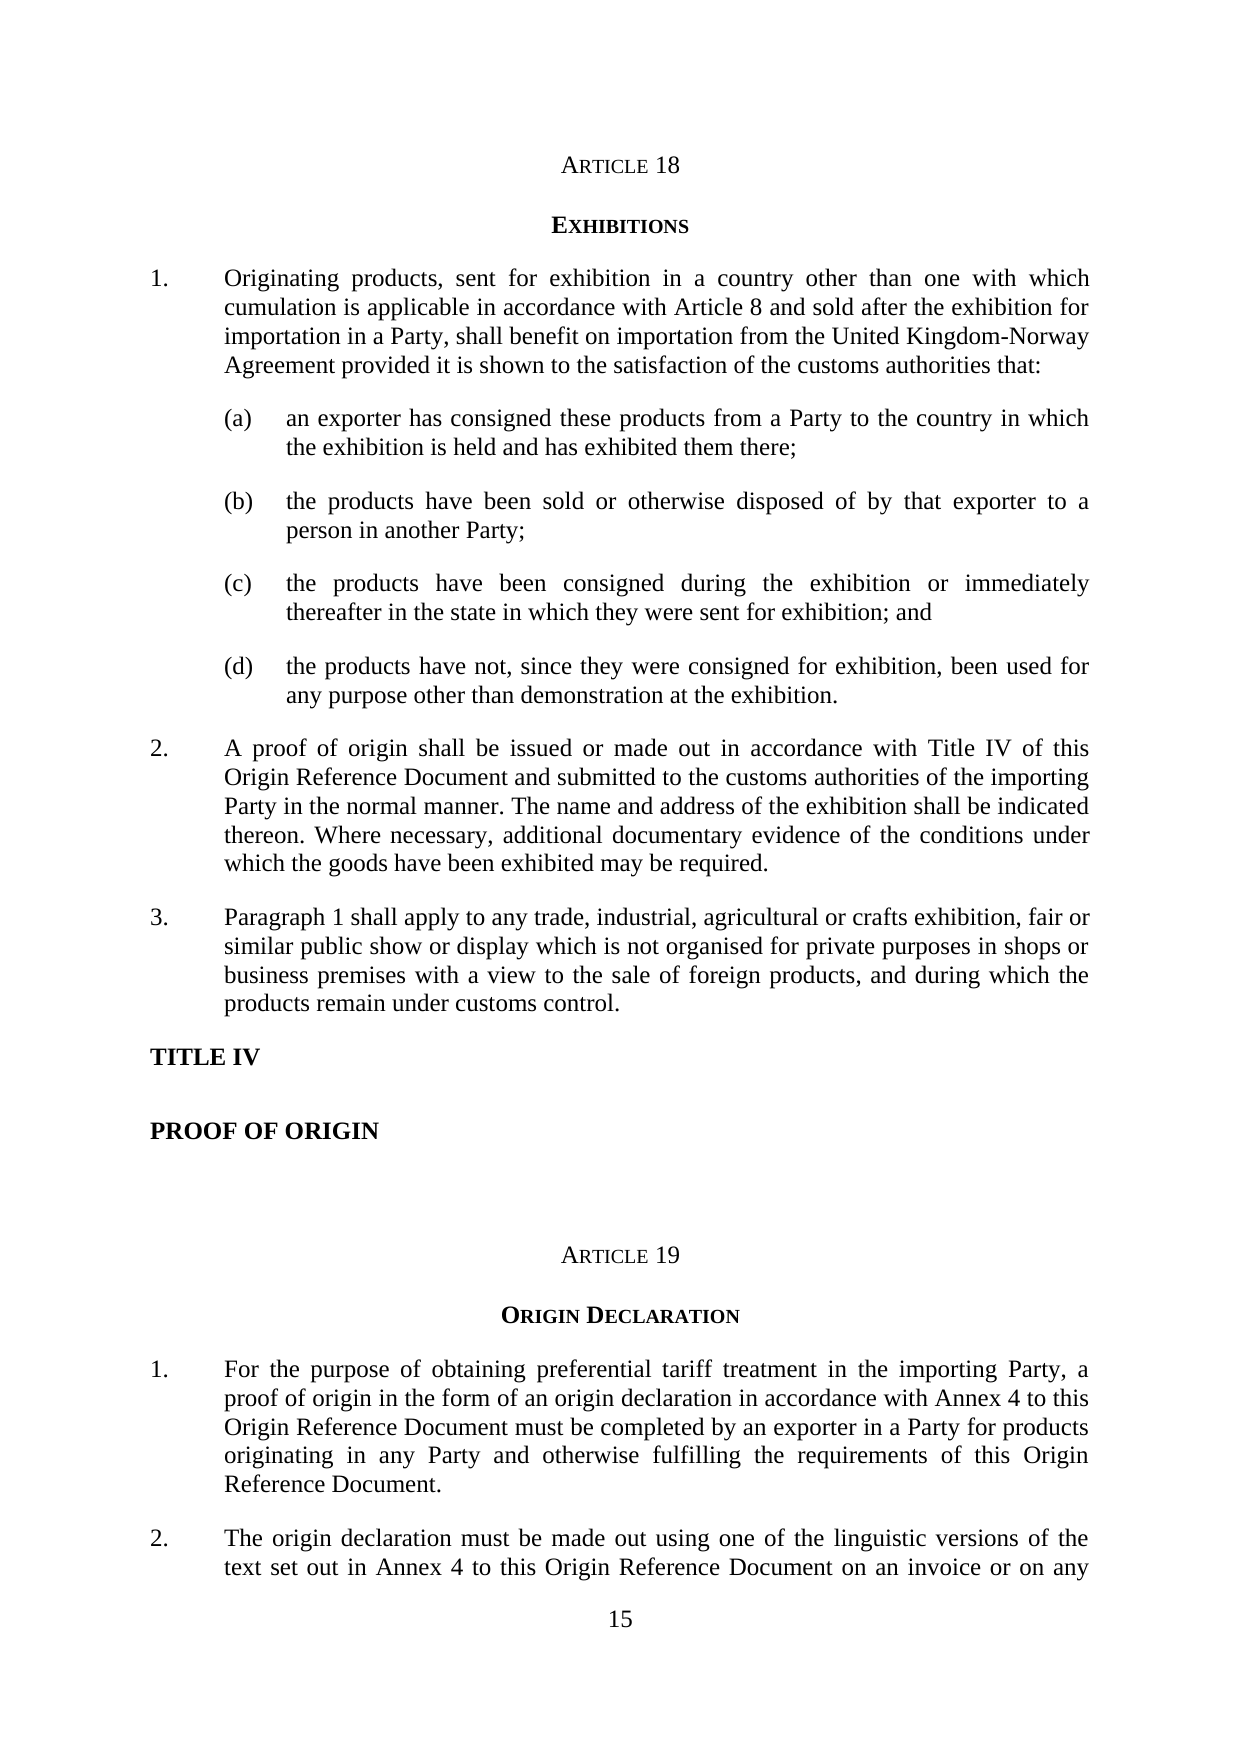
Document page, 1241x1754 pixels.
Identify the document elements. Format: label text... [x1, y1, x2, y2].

text 1. For the purpose of obtaining preferential tariff treatment in the importing Party, a proof of origin in the form of an origin declaration in accordance with Annex 4 to this Origin Reference Document must be completed by an exporter in a Party for products originating in any Party and otherwise fulfilling the requirements of this Origin Reference Document. [150, 1354, 1090, 1498]
text 2. The origin declaration must be made out using one of the linguistic versions of the text set out in Annex 4 to this Origin Reference Document on an invoice or on any [150, 1523, 1090, 1580]
text (a) an exporter has consigned these products from a Party to the country in which the exhibition is held and has exhibited them there; [224, 403, 1090, 461]
text 1. Originating products, sent for exhibition in a country other than one with which cumulation is applicable in accordance with Article 8 and sold after the exhibition for importation in a Party, shall benefit on importation from the United Kingdom-Norway Agreement provided it is shown to the satisfaction of the customs authorities that: [150, 263, 1090, 378]
subtitle Article 18 [150, 150, 1090, 179]
text 3. Paragraph 1 shall apply to any trade, industrial, agricultural or crafts exhibition, fair or similar public show or display which is not organised for private purposes in shops or business premises with a view to the sale of foreign products, and during which the products remain under customs control. [150, 902, 1090, 1017]
text (c) the products have been consigned during the exhibition or immediately thereafter in the state in which they were sent for exhibition; and [224, 568, 1090, 626]
title Origin Declaration [150, 1300, 1090, 1329]
text (b) the products have been sold or otherwise disposed of by that exporter to a person in another Party; [224, 486, 1090, 543]
title PROOF OF ORIGIN [150, 1116, 1090, 1145]
text (d) the products have not, since they were consigned for exhibition, been used for any purpose other than demonstration at the exhibition. [224, 651, 1090, 708]
subtitle Article 19 [150, 1241, 1090, 1269]
title Exhibitions [150, 210, 1090, 238]
title TITLE IV [150, 1042, 1090, 1071]
text 2. A proof of origin shall be issued or made out in accordance with Title IV of this Origin Reference Document and submitted to the customs authorities of the importing Party in the normal manner. The name and address of the exhibition shall be indicated thereon. Where necessary, additional documentary evidence of the conditions under which the goods have been exhibited may be required. [150, 733, 1090, 877]
